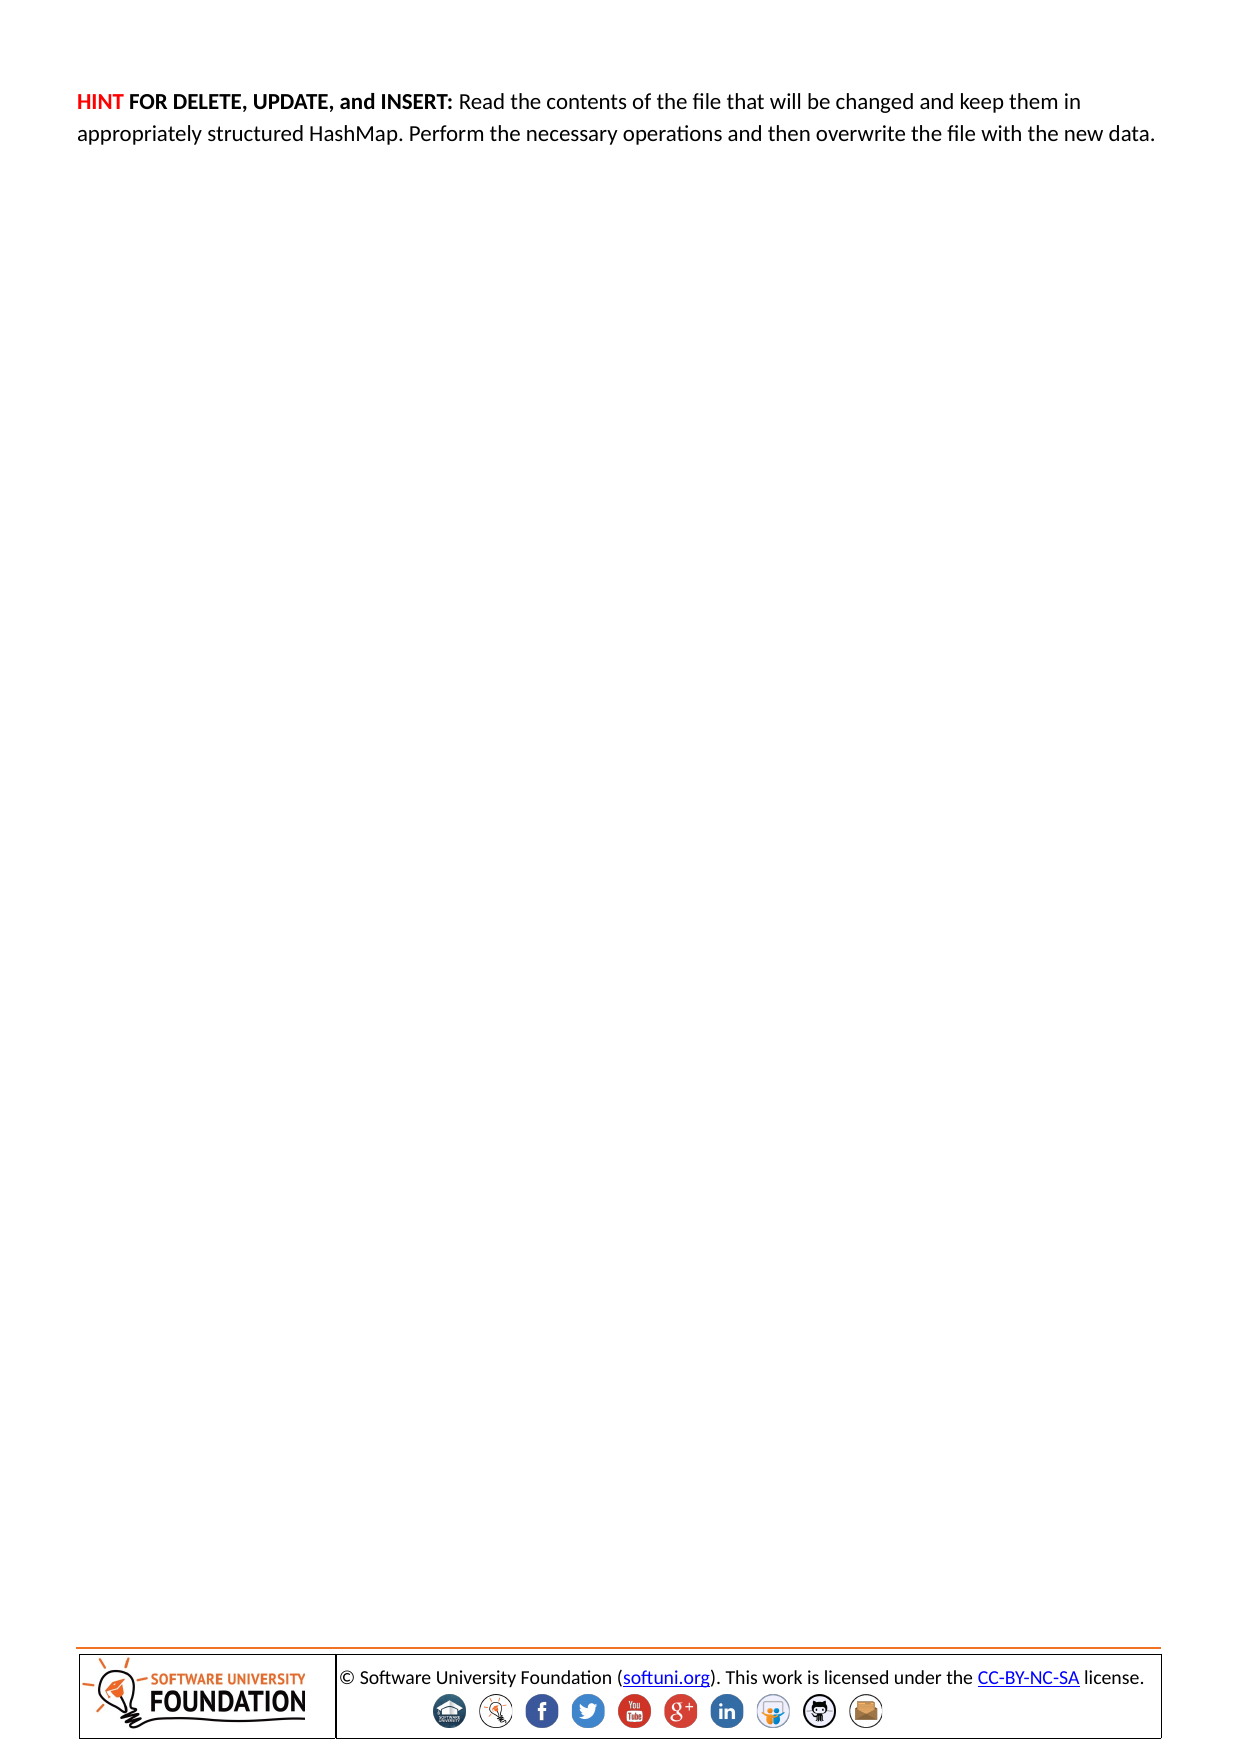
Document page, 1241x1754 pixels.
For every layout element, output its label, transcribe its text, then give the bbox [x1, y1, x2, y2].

picture [849, 1694, 883, 1728]
picture [618, 1694, 651, 1728]
picture [81, 1656, 305, 1729]
picture [479, 1694, 513, 1728]
picture [664, 1694, 698, 1728]
picture [756, 1694, 790, 1728]
picture [803, 1694, 836, 1728]
picture [433, 1694, 466, 1728]
picture [710, 1694, 744, 1728]
text HINT FOR DELETE, UPDATE, and INSERT: Read the contents of the file that will be changed and keep them in appropriately structured HashMap. Perform the necessary operations and then overwrite the file with the new data. [77, 87, 1163, 147]
picture [571, 1694, 605, 1728]
picture [525, 1694, 559, 1728]
